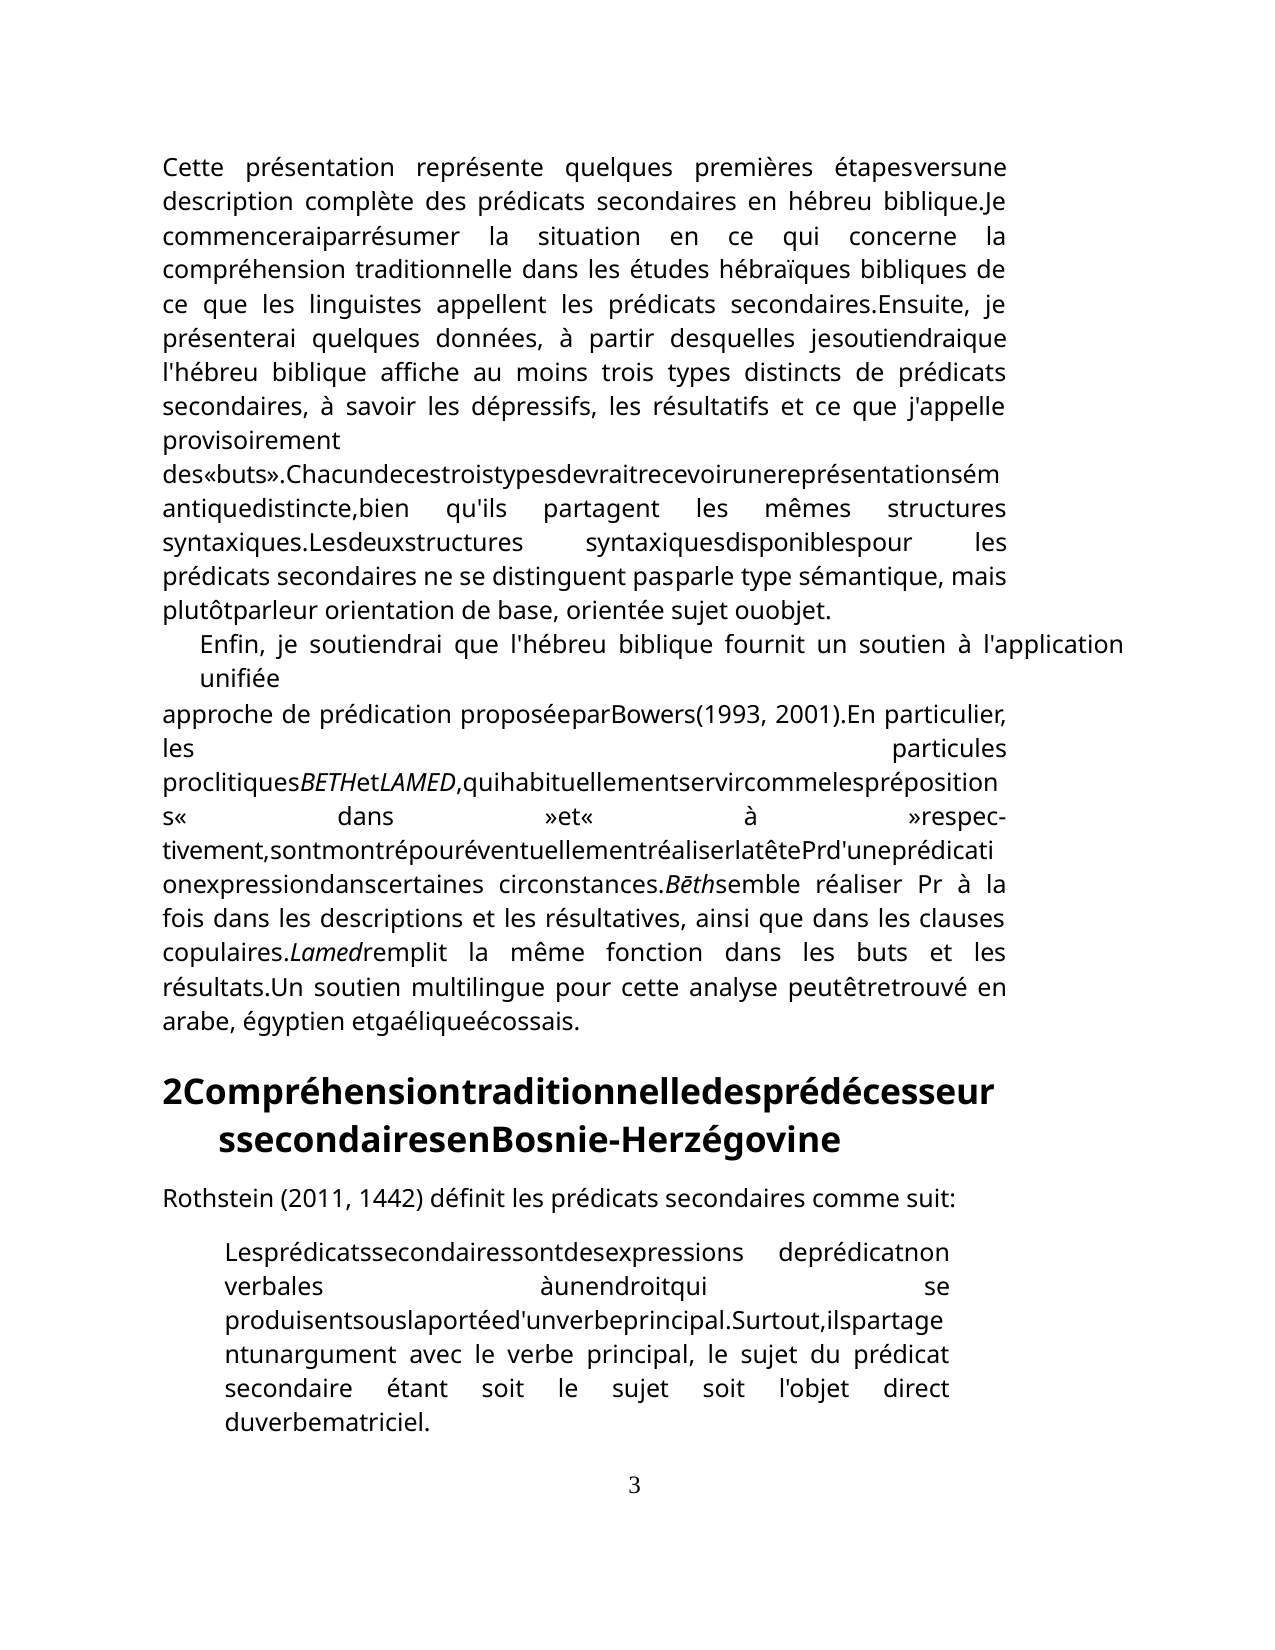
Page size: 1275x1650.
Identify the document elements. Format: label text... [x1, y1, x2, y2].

text Enfin, je soutiendrai que l'hébreu biblique fournit un soutien à l'application unifiée [199, 627, 1125, 695]
text Cette présentation représente quelques premières étapesversune description complète des prédicats secondaires en hébreu biblique.Je commenceraiparrésumer la situation en ce qui concerne la compréhension traditionnelle dans les études hébraïques bibliques de ce que les linguistes appellent les prédicats secondaires.Ensuite, je présenterai quelques données, à partir desquelles jesoutiendraique l'hébreu biblique affiche au moins trois types distincts de prédicats secondaires, à savoir les dépressifs, les résultatifs et ce que j'appelle provisoirement des«buts».Chacundecestroistypesdevraitrecevoirunereprésentationsémantiquedistincte,bien qu'ils partagent les mêmes structures syntaxiques.Lesdeuxstructures syntaxiquesdisponiblespour les prédicats secondaires ne se distinguent pasparle type sémantique, mais plutôtparleur orientation de base, orientée sujet ouobjet. [162, 150, 1007, 627]
text Lesprédicatssecondairessontdesexpressions deprédicatnon verbales àunendroitqui se produisentsouslaportéed'unverbeprincipal.Surtout,ilspartagentunargument avec le verbe principal, le sujet du prédicat secondaire étant soit le sujet soit l'objet direct duverbematriciel. [224, 1234, 950, 1439]
text 2CompréhensiontraditionnelledesprédécesseurssecondairesenBosnie-Herzégovine [162, 1067, 1007, 1163]
text Rothstein (2011, 1442) définit les prédicats secondaires comme suit: [162, 1181, 1125, 1215]
text approche de prédication proposéeparBowers(1993, 2001).En particulier, les particules proclitiquesBETHetLAMED,quihabituellementservircommelesprépositions« dans »et« à »respec-tivement,sontmontrépouréventuellementréaliserlatêtePrd'uneprédicationexpressiondanscertaines circonstances.Bēthsemble réaliser Pr à la fois dans les descriptions et les résultatives, ainsi que dans les clauses copulaires.Lamedremplit la même fonction dans les buts et les résultats.Un soutien multilingue pour cette analyse peutêtretrouvé en arabe, égyptien etgaéliqueécossais. [162, 697, 1007, 1037]
